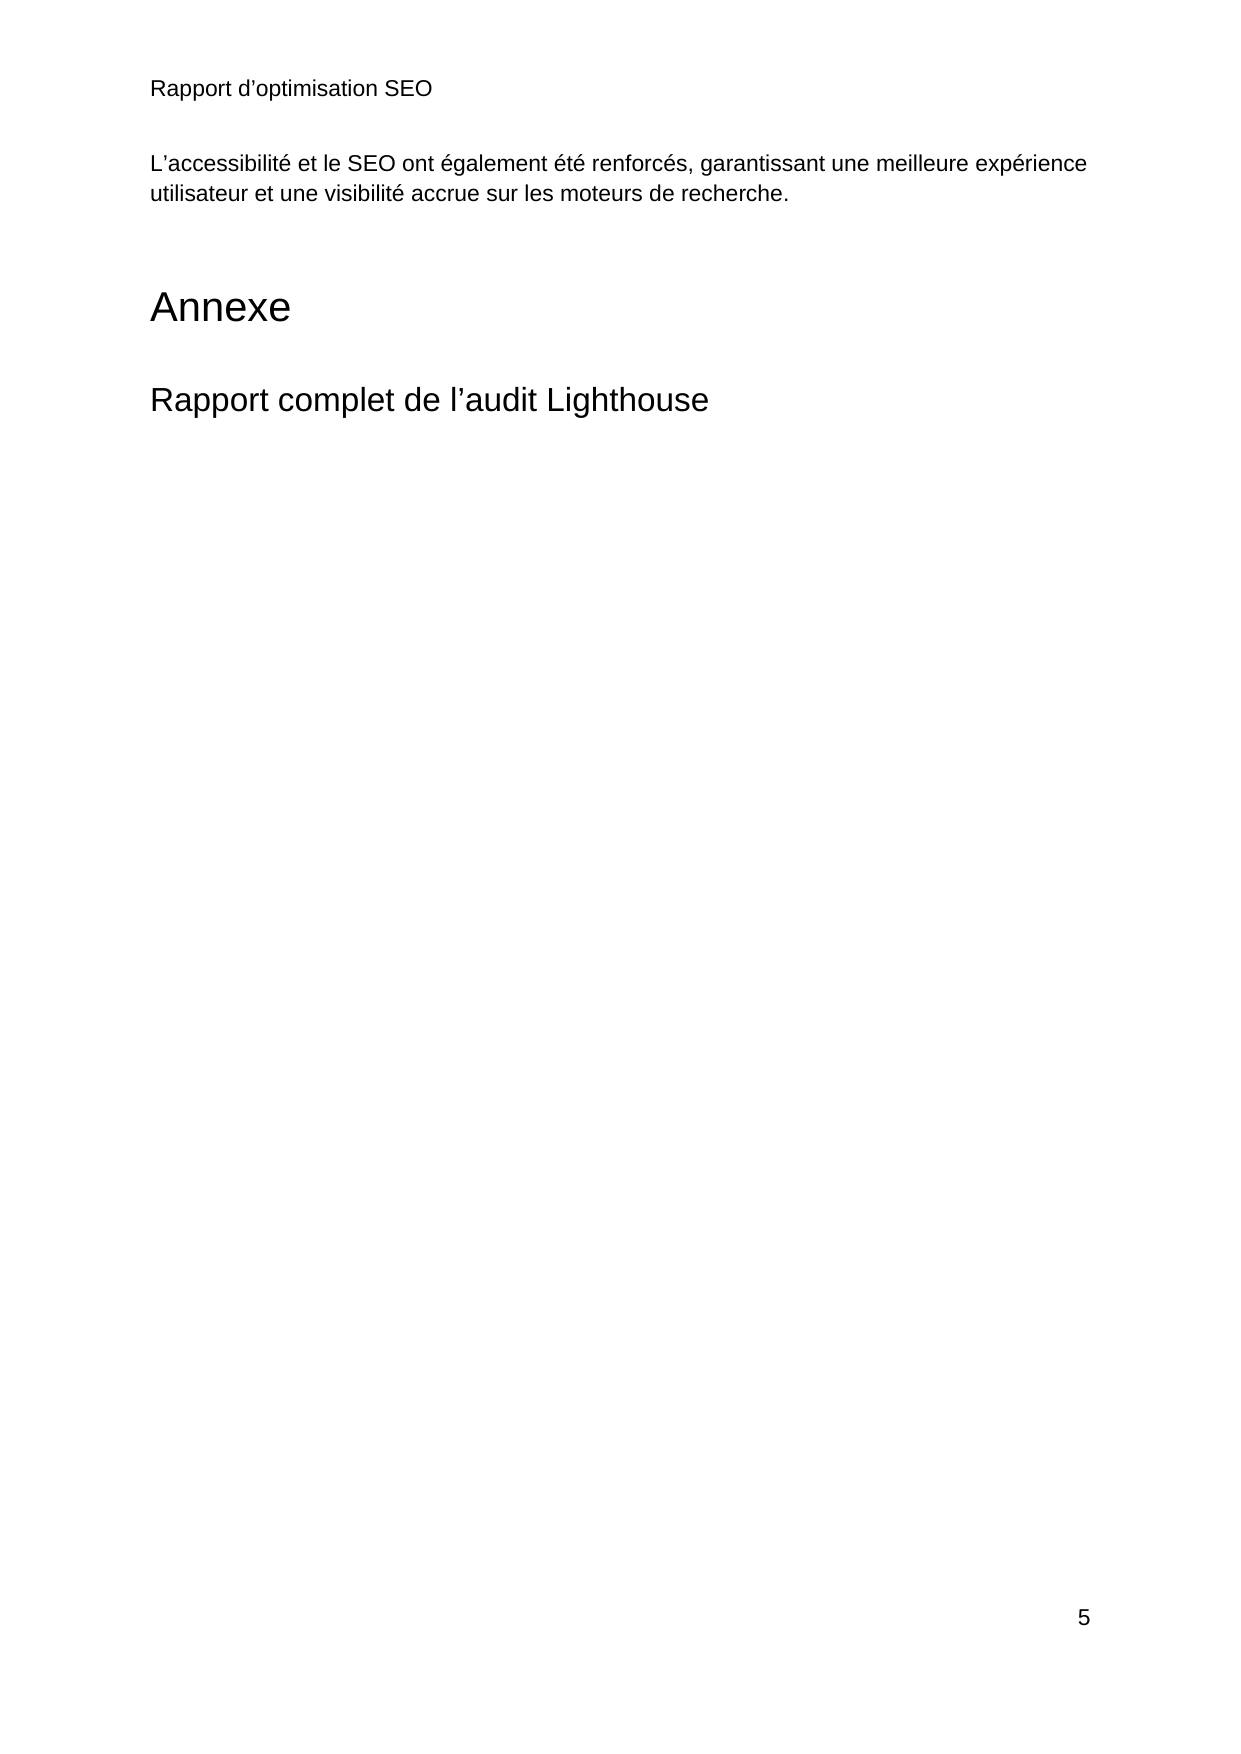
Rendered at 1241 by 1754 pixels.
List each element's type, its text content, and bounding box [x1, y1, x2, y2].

text L’accessibilité et le SEO ont également été renforcés, garantissant une meilleure expérience utilisateur et une visibilité accrue sur les moteurs de recherche. [150, 150, 1090, 207]
subtitle Rapport complet de l’audit Lighthouse [150, 380, 1090, 419]
subtitle Annexe [150, 282, 1090, 330]
